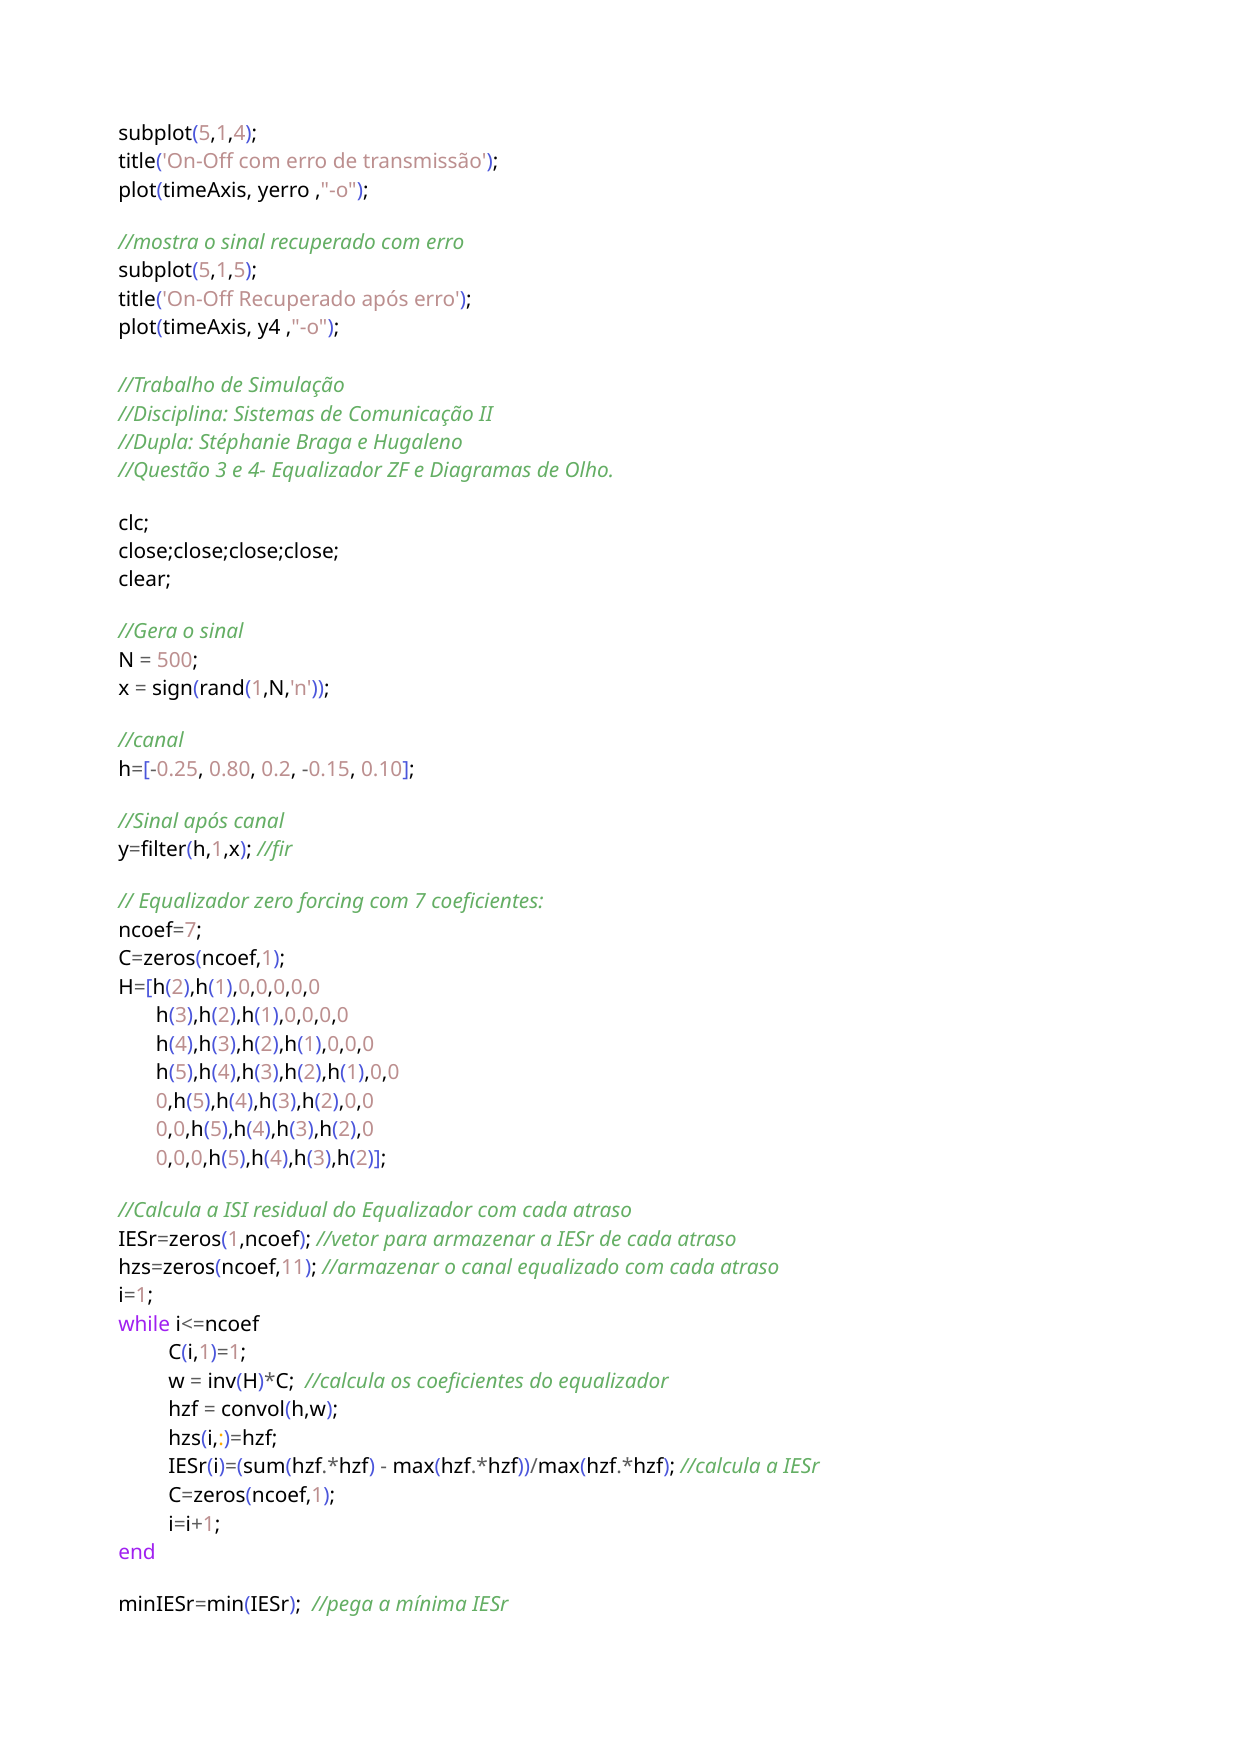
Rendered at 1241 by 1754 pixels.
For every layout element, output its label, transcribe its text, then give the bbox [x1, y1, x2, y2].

text //canal [118, 726, 1122, 754]
text IESr(i)=(sum(hzf.*hzf) - max(hzf.*hzf))/max(hzf.*hzf); //calcula a IESr [118, 1452, 1122, 1480]
text clear; [118, 564, 1122, 593]
text //mostra o sinal recuperado com erro [118, 227, 1122, 256]
text w = inv(H)*C; //calcula os coeficientes do equalizador [118, 1366, 1122, 1394]
text // Equalizador zero forcing com 7 coeficientes: [118, 887, 1122, 915]
text 0,h(5),h(4),h(3),h(2),0,0 [118, 1086, 1122, 1114]
text i=1; [118, 1281, 1122, 1309]
text plot(timeAxis, yerro ,"-o"); [118, 175, 1122, 203]
text subplot(5,1,4); [118, 118, 1122, 147]
text title('On-Off com erro de transmissão'); [118, 147, 1122, 175]
text h(5),h(4),h(3),h(2),h(1),0,0 [118, 1057, 1122, 1086]
text hzf = convol(h,w); [118, 1394, 1122, 1423]
text hzs(i,:)=hzf; [118, 1423, 1122, 1452]
text //Questão 3 e 4- Equalizador ZF e Diagramas de Olho. [118, 456, 1122, 484]
text hzs=zeros(ncoef,11); //armazenar o canal equalizado com cada atraso [118, 1252, 1122, 1281]
text while i<=ncoef [118, 1309, 1122, 1337]
text //Dupla: Stéphanie Braga e Hugaleno [118, 427, 1122, 456]
text h=[-0.25, 0.80, 0.2, -0.15, 0.10]; [118, 754, 1122, 782]
text y=filter(h,1,x); //fir [118, 834, 1122, 863]
text //Calcula a ISI residual do Equalizador com cada atraso [118, 1195, 1122, 1224]
text H=[h(2),h(1),0,0,0,0,0 [118, 972, 1122, 1000]
text 0,0,h(5),h(4),h(3),h(2),0 [118, 1114, 1122, 1143]
text //Disciplina: Sistemas de Comunicação II [118, 399, 1122, 427]
text minIESr=min(IESr); //pega a mínima IESr [118, 1589, 1122, 1618]
text C=zeros(ncoef,1); [118, 1480, 1122, 1509]
text //Sinal após canal [118, 806, 1122, 834]
text title('On-Off Recuperado após erro'); [118, 284, 1122, 312]
text x = sign(rand(1,N,'n')); [118, 673, 1122, 702]
text h(3),h(2),h(1),0,0,0,0 [118, 1000, 1122, 1029]
text h(4),h(3),h(2),h(1),0,0,0 [118, 1029, 1122, 1057]
text subplot(5,1,5); [118, 256, 1122, 284]
text i=i+1; [118, 1509, 1122, 1537]
text C=zeros(ncoef,1); [118, 943, 1122, 972]
text close;close;close;close; [118, 536, 1122, 564]
text ncoef=7; [118, 915, 1122, 943]
text 0,0,0,h(5),h(4),h(3),h(2)]; [118, 1143, 1122, 1172]
text C(i,1)=1; [118, 1337, 1122, 1366]
text //Gera o sinal [118, 617, 1122, 645]
text plot(timeAxis, y4 ,"-o"); [118, 312, 1122, 341]
text clc; [118, 508, 1122, 536]
text IESr=zeros(1,ncoef); //vetor para armazenar a IESr de cada atraso [118, 1224, 1122, 1252]
text N = 500; [118, 645, 1122, 673]
text //Trabalho de Simulação [118, 370, 1122, 399]
text end [118, 1537, 1122, 1566]
